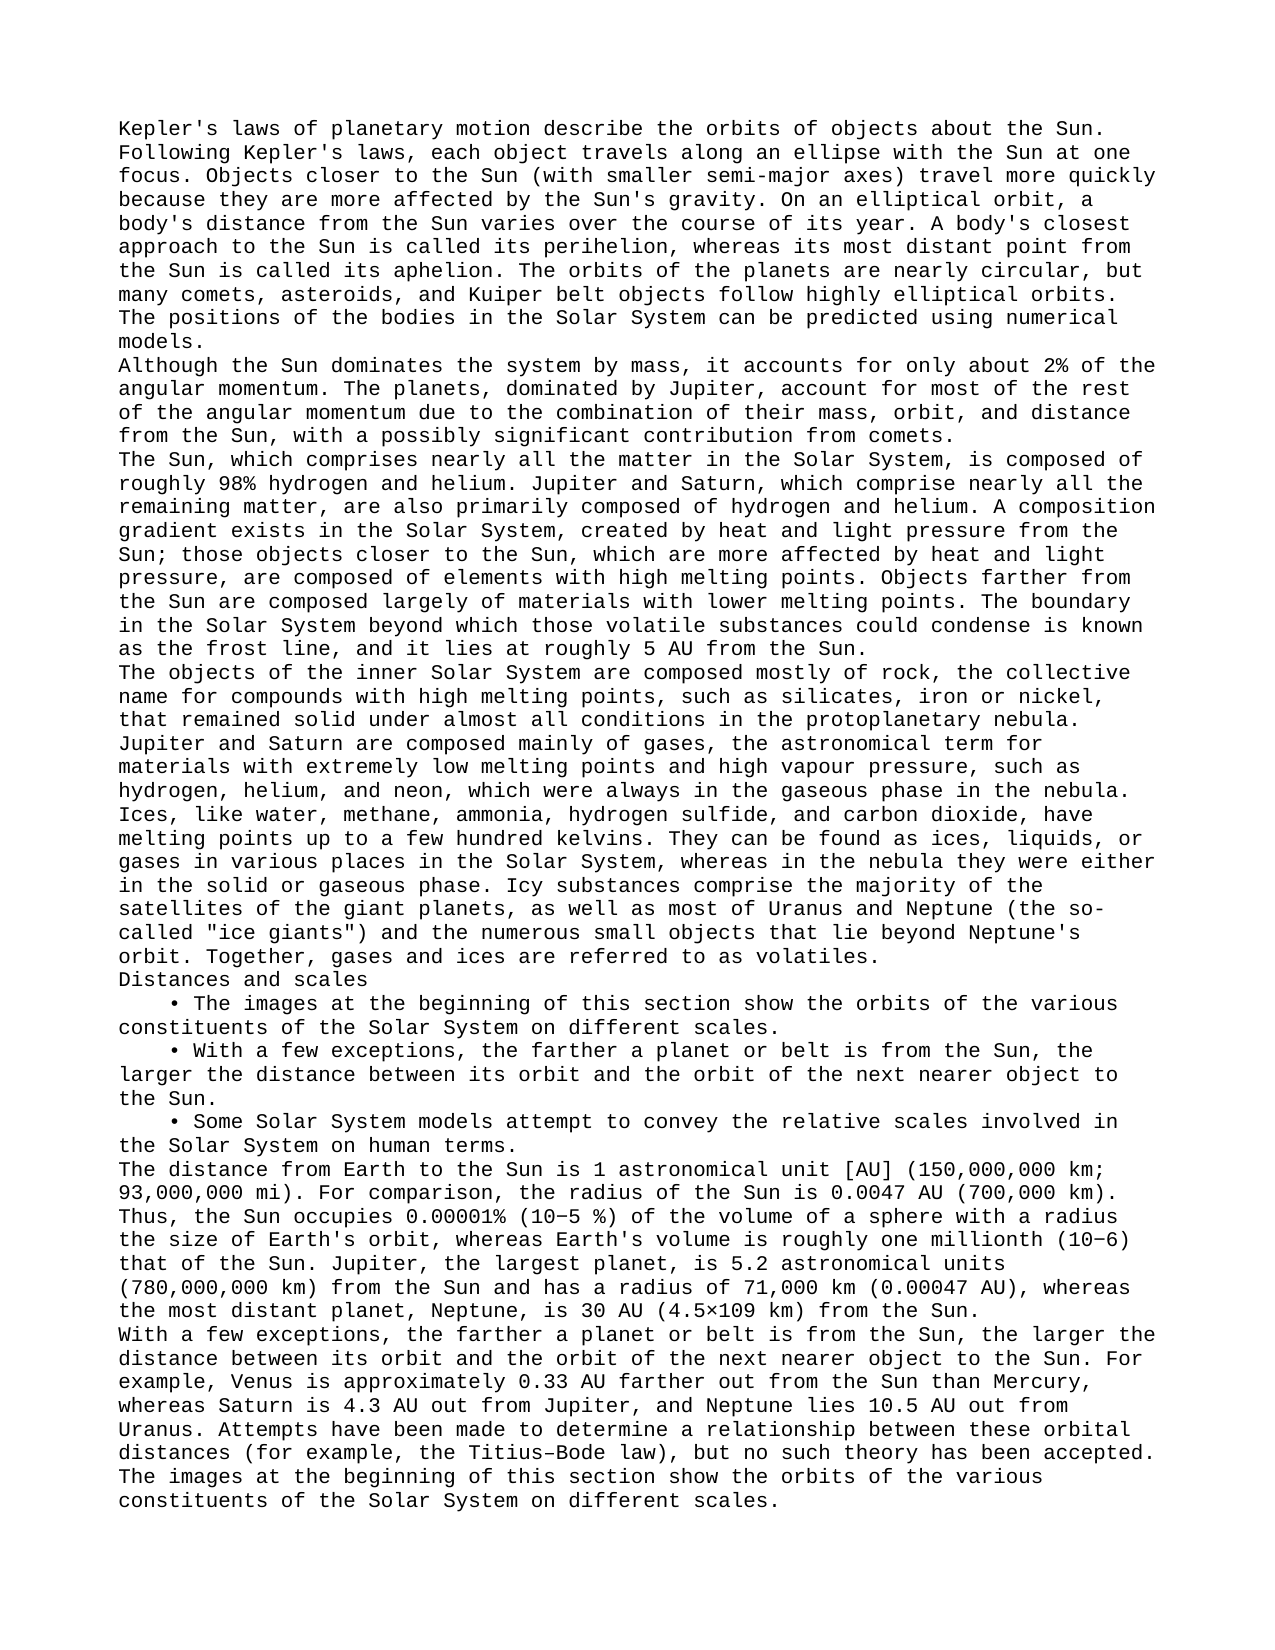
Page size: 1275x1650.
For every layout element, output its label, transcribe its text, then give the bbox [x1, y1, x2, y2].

text • With a few exceptions, the farther a planet or belt is from the Sun, the larger the distance between its orbit and the orbit of the next nearer object to the Sun. [118, 1040, 1157, 1111]
text The distance from Earth to the Sun is 1 astronomical unit [AU] (150,000,000 km; 93,000,000 mi). For comparison, the radius of the Sun is 0.0047 AU (700,000 km). Thus, the Sun occupies 0.00001% (10−5 %) of the volume of a sphere with a radius the size of Earth's orbit, whereas Earth's volume is roughly one millionth (10−6) that of the Sun. Jupiter, the largest planet, is 5.2 astronomical units (780,000,000 km) from the Sun and has a radius of 71,000 km (0.00047 AU), whereas the most distant planet, Neptune, is 30 AU (4.5×109 km) from the Sun. [118, 1158, 1157, 1324]
text The objects of the inner Solar System are composed mostly of rock, the collective name for compounds with high melting points, such as silicates, iron or nickel, that remained solid under almost all conditions in the protoplanetary nebula. Jupiter and Saturn are composed mainly of gases, the astronomical term for materials with extremely low melting points and high vapour pressure, such as hydrogen, helium, and neon, which were always in the gaseous phase in the nebula. Ices, like water, methane, ammonia, hydrogen sulfide, and carbon dioxide, have melting points up to a few hundred kelvins. They can be found as ices, liquids, or gases in various places in the Solar System, whereas in the nebula they were either in the solid or gaseous phase. Icy substances comprise the majority of the satellites of the giant planets, as well as most of Uranus and Neptune (the so-called "ice giants") and the numerous small objects that lie beyond Neptune's orbit. Together, gases and ices are referred to as volatiles. [118, 662, 1157, 969]
text Although the Sun dominates the system by mass, it accounts for only about 2% of the angular momentum. The planets, dominated by Jupiter, account for most of the rest of the angular momentum due to the combination of their mass, orbit, and distance from the Sun, with a possibly significant contribution from comets. [118, 354, 1157, 449]
text The Sun, which comprises nearly all the matter in the Solar System, is composed of roughly 98% hydrogen and helium. Jupiter and Saturn, which comprise nearly all the remaining matter, are also primarily composed of hydrogen and helium. A composition gradient exists in the Solar System, created by heat and light pressure from the Sun; those objects closer to the Sun, which are more affected by heat and light pressure, are composed of elements with high melting points. Objects farther from the Sun are composed largely of materials with lower melting points. The boundary in the Solar System beyond which those volatile substances could condense is known as the frost line, and it lies at roughly 5 AU from the Sun. [118, 449, 1157, 662]
text Kepler's laws of planetary motion describe the orbits of objects about the Sun. Following Kepler's laws, each object travels along an ellipse with the Sun at one focus. Objects closer to the Sun (with smaller semi-major axes) travel more quickly because they are more affected by the Sun's gravity. On an elliptical orbit, a body's distance from the Sun varies over the course of its year. A body's closest approach to the Sun is called its perihelion, whereas its most distant point from the Sun is called its aphelion. The orbits of the planets are nearly circular, but many comets, asteroids, and Kuiper belt objects follow highly elliptical orbits. The positions of the bodies in the Solar System can be predicted using numerical models. [118, 118, 1157, 354]
text With a few exceptions, the farther a planet or belt is from the Sun, the larger the distance between its orbit and the orbit of the next nearer object to the Sun. For example, Venus is approximately 0.33 AU farther out from the Sun than Mercury, whereas Saturn is 4.3 AU out from Jupiter, and Neptune lies 10.5 AU out from Uranus. Attempts have been made to determine a relationship between these orbital distances (for example, the Titius–Bode law), but no such theory has been accepted. The images at the beginning of this section show the orbits of the various constituents of the Solar System on different scales. [118, 1324, 1157, 1513]
text • The images at the beginning of this section show the orbits of the various constituents of the Solar System on different scales. [118, 993, 1157, 1040]
text Distances and scales [118, 969, 1157, 993]
text • Some Solar System models attempt to convey the relative scales involved in the Solar System on human terms. [118, 1111, 1157, 1158]
